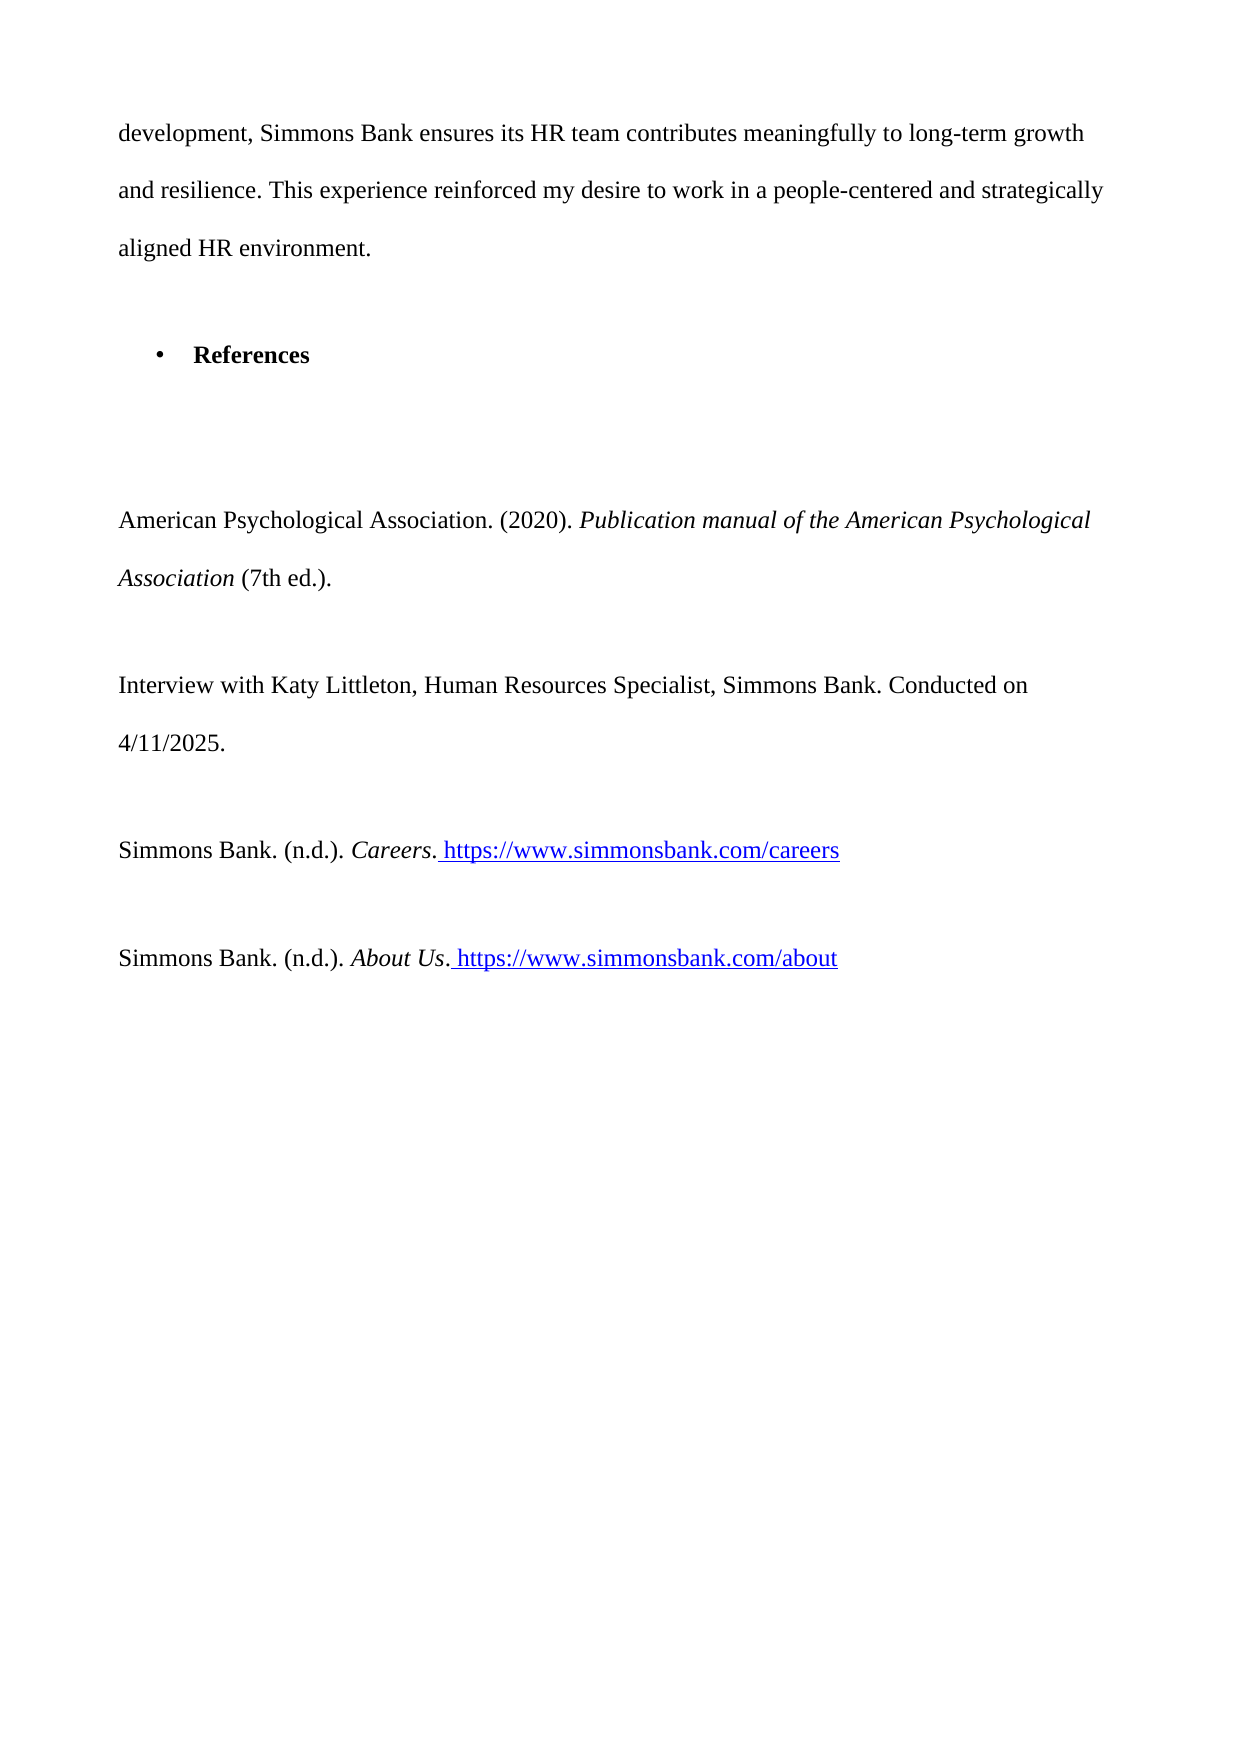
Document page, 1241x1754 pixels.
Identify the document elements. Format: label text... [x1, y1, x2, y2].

text American Psychological Association. (2020). Publication manual of the American Psychological Association (7th ed.). [118, 506, 1122, 592]
text Simmons Bank. (n.d.). Careers. https://www.simmonsbank.com/careers [118, 836, 1122, 864]
text Simmons Bank. (n.d.). About Us. https://www.simmonsbank.com/about [118, 943, 1122, 972]
text development, Simmons Bank ensures its HR team contributes meaningfully to long-term growth and resilience. This experience reinforced my desire to work in a people-centered and strategically aligned HR environment. [118, 118, 1122, 262]
list References [156, 341, 1122, 427]
text Interview with Katy Littleton, Human Resources Specialist, Simmons Bank. Conducted on 4/11/2025. [118, 671, 1122, 757]
